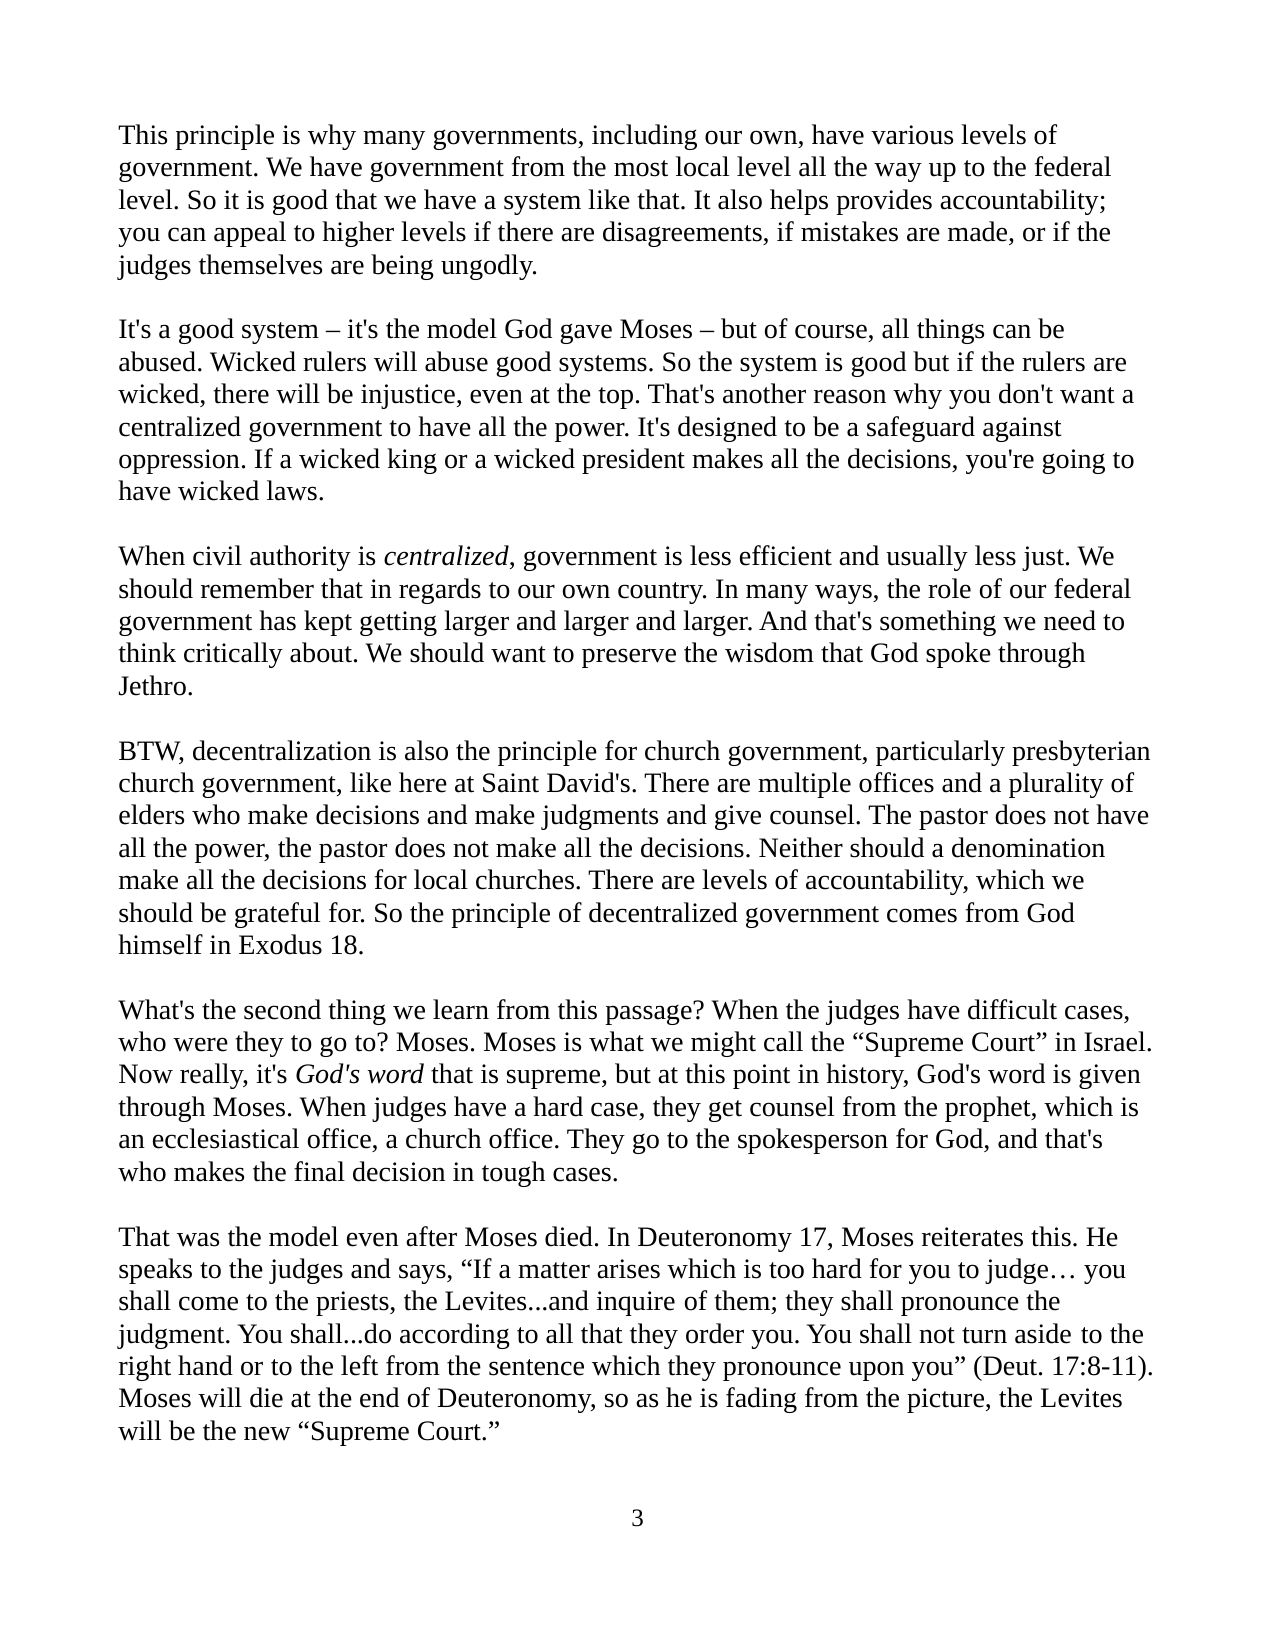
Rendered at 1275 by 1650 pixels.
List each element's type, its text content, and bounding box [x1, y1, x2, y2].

text It's a good system – it's the model God gave Moses – but of course, all things can be abused. Wicked rulers will abuse good systems. So the system is good but if the rulers are wicked, there will be injustice, even at the top. That's another reason why you don't want a centralized government to have all the power. It's designed to be a safeguard against oppression. If a wicked king or a wicked president makes all the decisions, you're going to have wicked laws. [118, 312, 1157, 507]
text This principle is why many governments, including our own, have various levels of government. We have government from the most local level all the way up to the federal level. So it is good that we have a system like that. It also helps provides accountability; you can appeal to higher levels if there are disagreements, if mistakes are made, or if the judges themselves are being ungodly. [118, 118, 1157, 280]
text BTW, decentralization is also the principle for church government, particularly presbyterian church government, like here at Saint David's. There are multiple offices and a plurality of elders who make decisions and make judgments and give counsel. The pastor does not have all the power, the pastor does not make all the decisions. Neither should a denomination make all the decisions for local churches. There are levels of accountability, which we should be grateful for. So the principle of decentralized government comes from God himself in Exodus 18. [118, 734, 1157, 960]
text What's the second thing we learn from this passage? When the judges have difficult cases, who were they to go to? Moses. Moses is what we might call the “Supreme Court” in Israel. Now really, it's God's word that is supreme, but at this point in history, God's word is given through Moses. When judges have a hard case, they get counsel from the prophet, which is an ecclesiastical office, a church office. They go to the spokesperson for God, and that's who makes the final decision in tough cases. [118, 993, 1157, 1187]
text That was the model even after Moses died. In Deuteronomy 17, Moses reiterates this. He speaks to the judges and says, “If a matter arises which is too hard for you to judge… you shall come to the priests, the Levites...and inquire of them; they shall pronounce the judgment. You shall...do according to all that they order you. You shall not turn aside to the right hand or to the left from the sentence which they pronounce upon you” (Deut. 17:8-11). Moses will die at the end of Deuteronomy, so as he is fading from the picture, the Levites will be the new “Supreme Court.” [118, 1219, 1157, 1446]
text When civil authority is centralized, government is less efficient and usually less just. We should remember that in regards to our own country. In many ways, the role of our federal government has kept getting larger and larger and larger. And that's something we need to think critically about. We should want to preserve the wisdom that God spoke through Jethro. [118, 539, 1157, 701]
